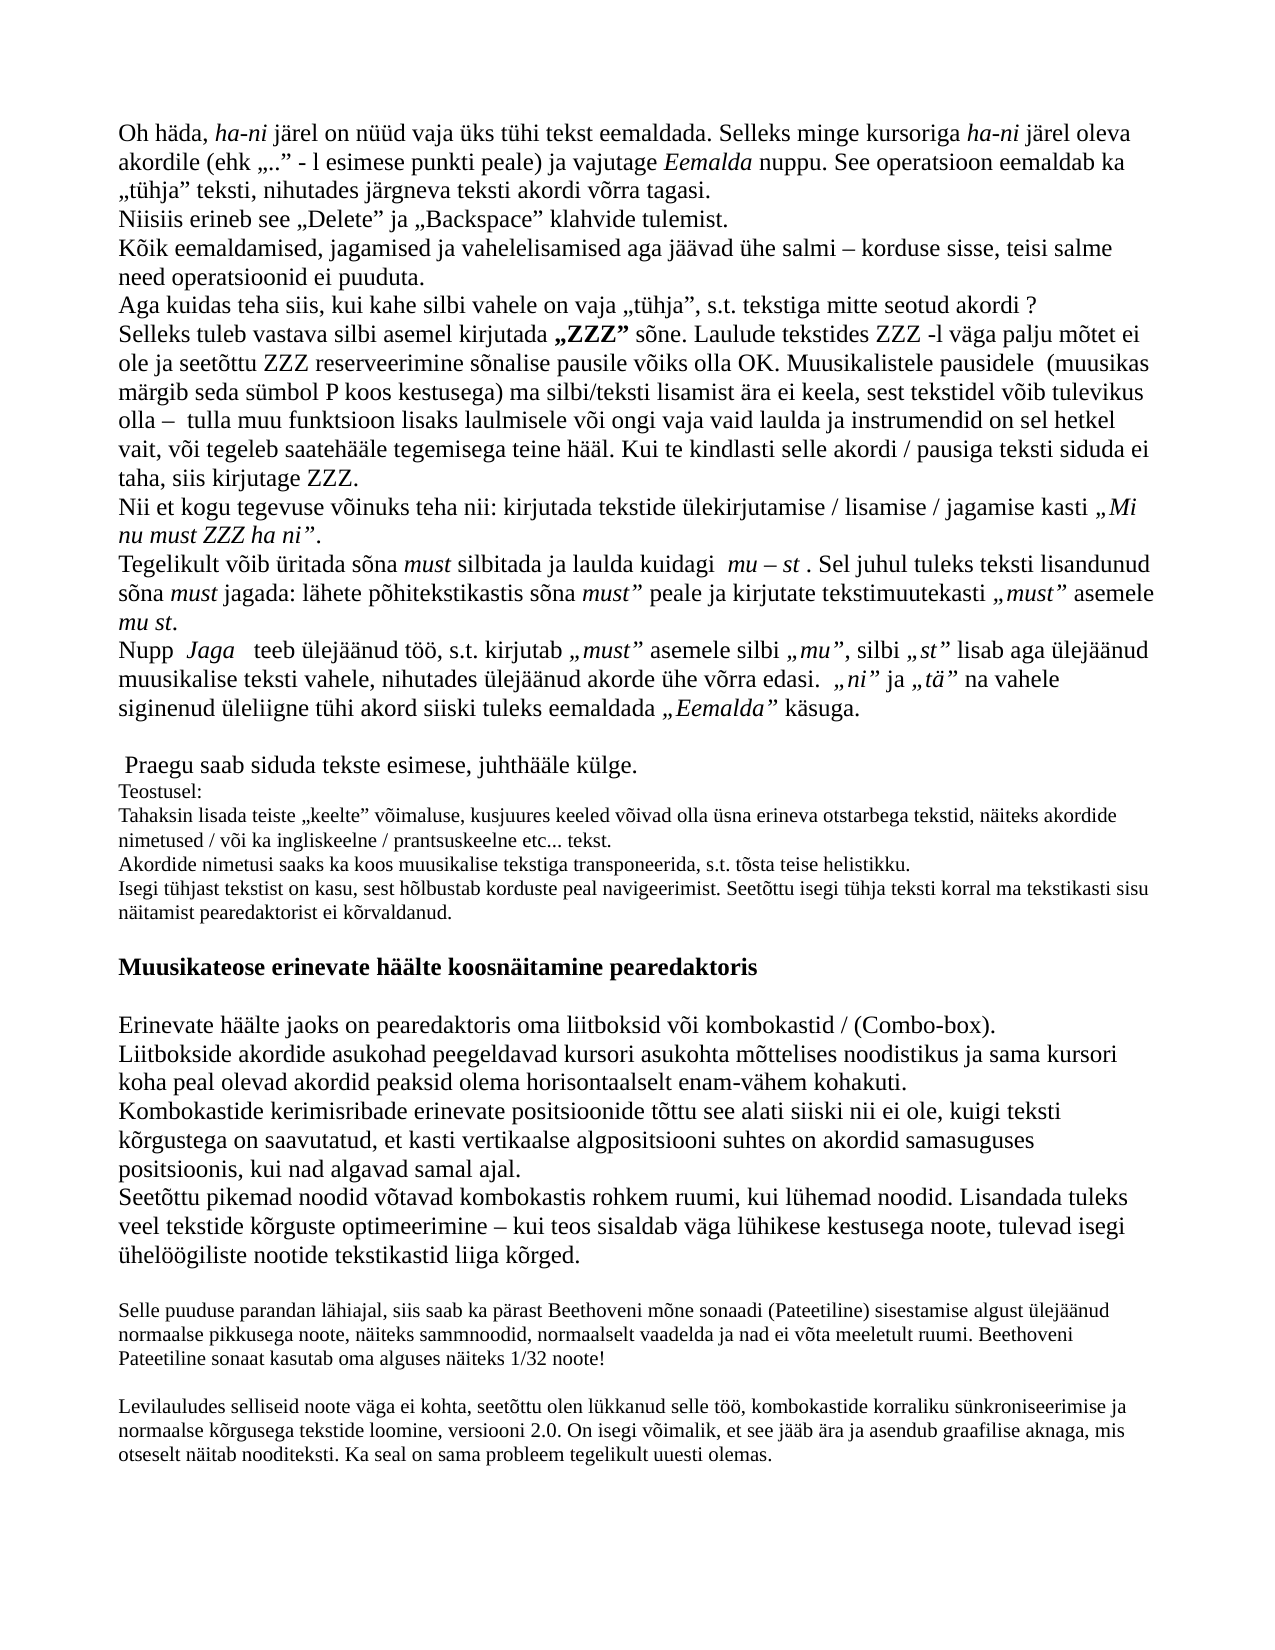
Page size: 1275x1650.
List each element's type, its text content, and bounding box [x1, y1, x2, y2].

text Isegi tühjast tekstist on kasu, sest hõlbustab korduste peal navigeerimist. Seetõttu isegi tühja teksti korral ma tekstikasti sisu näitamist pearedaktorist ei kõrvaldanud. [118, 876, 1157, 924]
text Levilauludes selliseid noote väga ei kohta, seetõttu olen lükkanud selle töö, kombokastide korraliku sünkroniseerimise ja normaalse kõrgusega tekstide loomine, versiooni 2.0. On isegi võimalik, et see jääb ära ja asendub graafilise aknaga, mis otseselt näitab nooditeksti. Ka seal on sama probleem tegelikult uuesti olemas. [118, 1394, 1157, 1466]
text Niisiis erineb see „Delete” ja „Backspace” klahvide tulemist. Kõik eemaldamised, jagamised ja vahelelisamised aga jäävad ühe salmi – korduse sisse, teisi salme need operatsioonid ei puuduta. Aga kuidas teha siis, kui kahe silbi vahele on vaja „tühja”, s.t. tekstiga mitte seotud akordi ? [118, 204, 1157, 319]
text Seetõttu pikemad noodid võtavad kombokastis rohkem ruumi, kui lühemad noodid. Lisandada tuleks veel tekstide kõrguste optimeerimine – kui teos sisaldab väga lühikese kestusega noote, tulevad isegi ühelöögiliste nootide tekstikastid liiga kõrged. [118, 1182, 1157, 1297]
text Praegu saab siduda tekste esimese, juhthääle külge. [118, 751, 1157, 779]
text Tahaksin lisada teiste „keelte” võimaluse, kusjuures keeled võivad olla üsna erineva otstarbega tekstid, näiteks akordide nimetused / või ka ingliskeelne / prantsuskeelne etc... tekst. [118, 803, 1157, 852]
text Selle puuduse parandan lähiajal, siis saab ka pärast Beethoveni mõne sonaadi (Pateetiline) sisestamise algust ülejäänud normaalse pikkusega noote, näiteks sammnoodid, normaalselt vaadelda ja nad ei võta meeletult ruumi. Beethoveni Pateetiline sonaat kasutab oma alguses näiteks 1/32 noote! [118, 1297, 1157, 1370]
text Erinevate häälte jaoks on pearedaktoris oma liitboksid või kombokastid / (Combo-box). [118, 1010, 1157, 1039]
text Selleks tuleb vastava silbi asemel kirjutada „ZZZ” sõne. Laulude tekstides ZZZ -l väga palju mõtet ei ole ja seetõttu ZZZ reserveerimine sõnalise pausile võiks olla OK. Muusikalistele pausidele (muusikas märgib seda sümbol P koos kestusega) ma silbi/teksti lisamist ära ei keela, sest tekstidel võib tulevikus olla – tulla muu funktsioon lisaks laulmisele või ongi vaja vaid laulda ja instrumendid on sel hetkel vait, või tegeleb saatehääle tegemisega teine hääl. Kui te kindlasti selle akordi / pausiga teksti siduda ei taha, siis kirjutage ZZZ. [118, 319, 1157, 492]
text Akordide nimetusi saaks ka koos muusikalise tekstiga transponeerida, s.t. tõsta teise helistikku. [118, 852, 1157, 876]
text Teostusel: [118, 779, 1157, 803]
text Muusikateose erinevate häälte koosnäitamine pearedaktoris [118, 952, 1157, 981]
text Nii et kogu tegevuse võinuks teha nii: kirjutada tekstide ülekirjutamise / lisamise / jagamise kasti „Mi nu must ZZZ ha ni”. Tegelikult võib üritada sõna must silbitada ja laulda kuidagi mu – st . Sel juhul tuleks teksti lisandunud sõna must jagada: lähete põhitekstikastis sõna must” peale ja kirjutate tekstimuutekasti „must” asemele mu st. Nupp Jaga teeb ülejäänud töö, s.t. kirjutab „must” asemele silbi „mu”, silbi „st” lisab aga ülejäänud muusikalise teksti vahele, nihutades ülejäänud akorde ühe võrra edasi. „ni” ja „tä” na vahele siginenud üleliigne tühi akord siiski tuleks eemaldada „Eemalda” käsuga. [118, 492, 1157, 751]
text Kombokastide kerimisribade erinevate positsioonide tõttu see alati siiski nii ei ole, kuigi teksti kõrgustega on saavutatud, et kasti vertikaalse algpositsiooni suhtes on akordid samasuguses positsioonis, kui nad algavad samal ajal. [118, 1096, 1157, 1182]
text Liitbokside akordide asukohad peegeldavad kursori asukohta mõttelises noodistikus ja sama kursori koha peal olevad akordid peaksid olema horisontaalselt enam-vähem kohakuti. [118, 1039, 1157, 1096]
text Oh häda, ha-ni järel on nüüd vaja üks tühi tekst eemaldada. Selleks minge kursoriga ha-ni järel oleva akordile (ehk „..” - l esimese punkti peale) ja vajutage Eemalda nuppu. See operatsioon eemaldab ka „tühja” teksti, nihutades järgneva teksti akordi võrra tagasi. [118, 118, 1157, 204]
